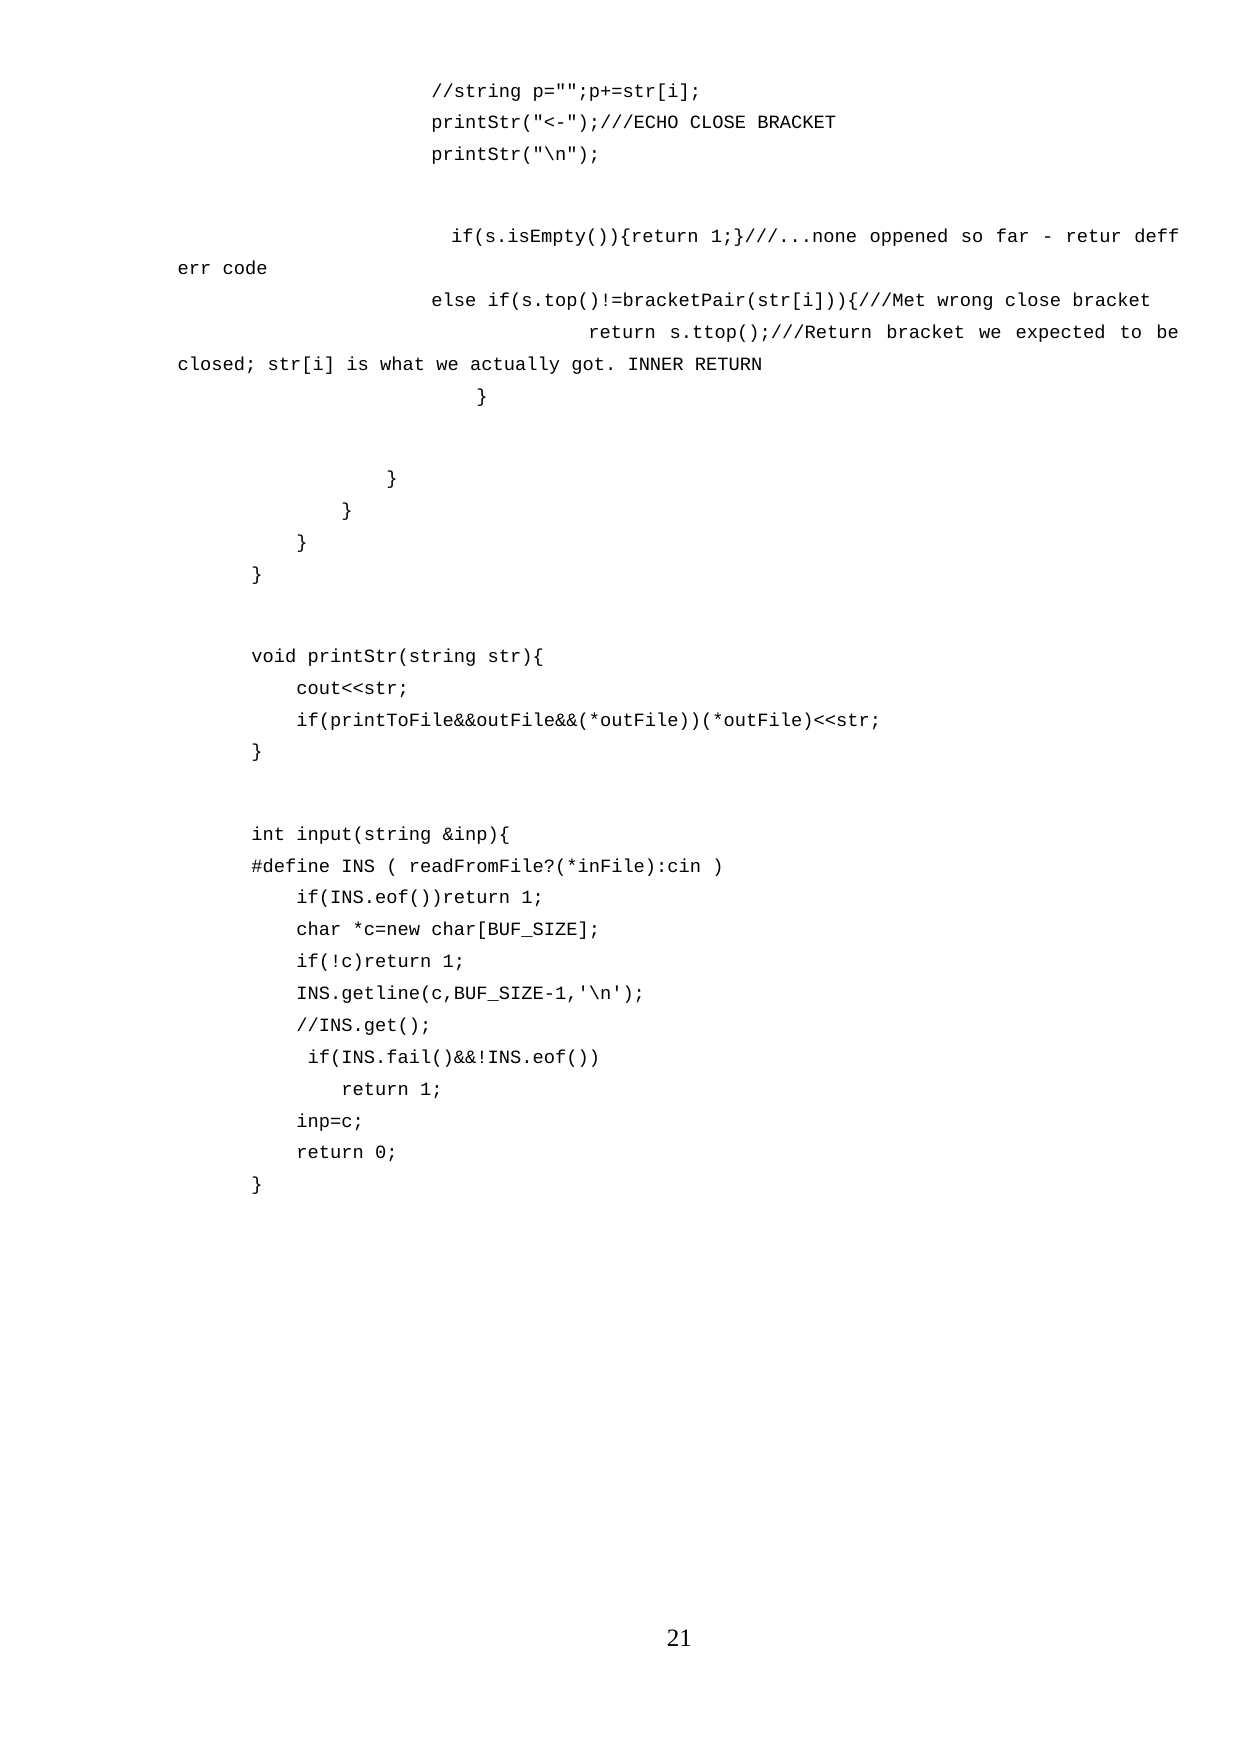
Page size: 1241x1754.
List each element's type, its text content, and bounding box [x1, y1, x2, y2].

text } [177, 501, 1181, 522]
text if(INS.fail()&&!INS.eof()) [177, 1048, 1181, 1069]
text if(!c)return 1; [177, 952, 1181, 973]
text return 0; [177, 1143, 1181, 1164]
text if(s.isEmpty()){return 1;}///...none oppened so far - retur deff err code [177, 227, 1181, 280]
text } [177, 387, 1181, 408]
text } [177, 533, 1181, 554]
text else if(s.top()!=bracketPair(str[i])){///Met wrong close bracket [177, 291, 1181, 312]
text cout<<str; [177, 678, 1181, 700]
text char *c=new char[BUF_SIZE]; [177, 920, 1181, 941]
text return 1; [177, 1079, 1181, 1101]
text inp=c; [177, 1111, 1181, 1133]
text } [177, 1175, 1181, 1196]
text return s.ttop();///Return bracket we expected to be closed; str[i] is what we actually got. INNER RETURN [177, 323, 1181, 376]
text if(printToFile&&outFile&&(*outFile))(*outFile)<<str; [177, 710, 1181, 732]
text if(INS.eof())return 1; [177, 888, 1181, 909]
text INS.getline(c,BUF_SIZE-1,'\n'); [177, 984, 1181, 1005]
text } [177, 469, 1181, 490]
text int input(string &inp){ [177, 824, 1181, 846]
text //INS.get(); [177, 1016, 1181, 1037]
text printStr("\n"); [177, 145, 1181, 166]
text printStr("<-");///ECHO CLOSE BRACKET [177, 113, 1181, 134]
text } [177, 742, 1181, 763]
text #define INS ( readFromFile?(*inFile):cin ) [177, 856, 1181, 878]
text } [177, 564, 1181, 586]
text //string p="";p+=str[i]; [177, 81, 1181, 103]
text void printStr(string str){ [177, 647, 1181, 668]
